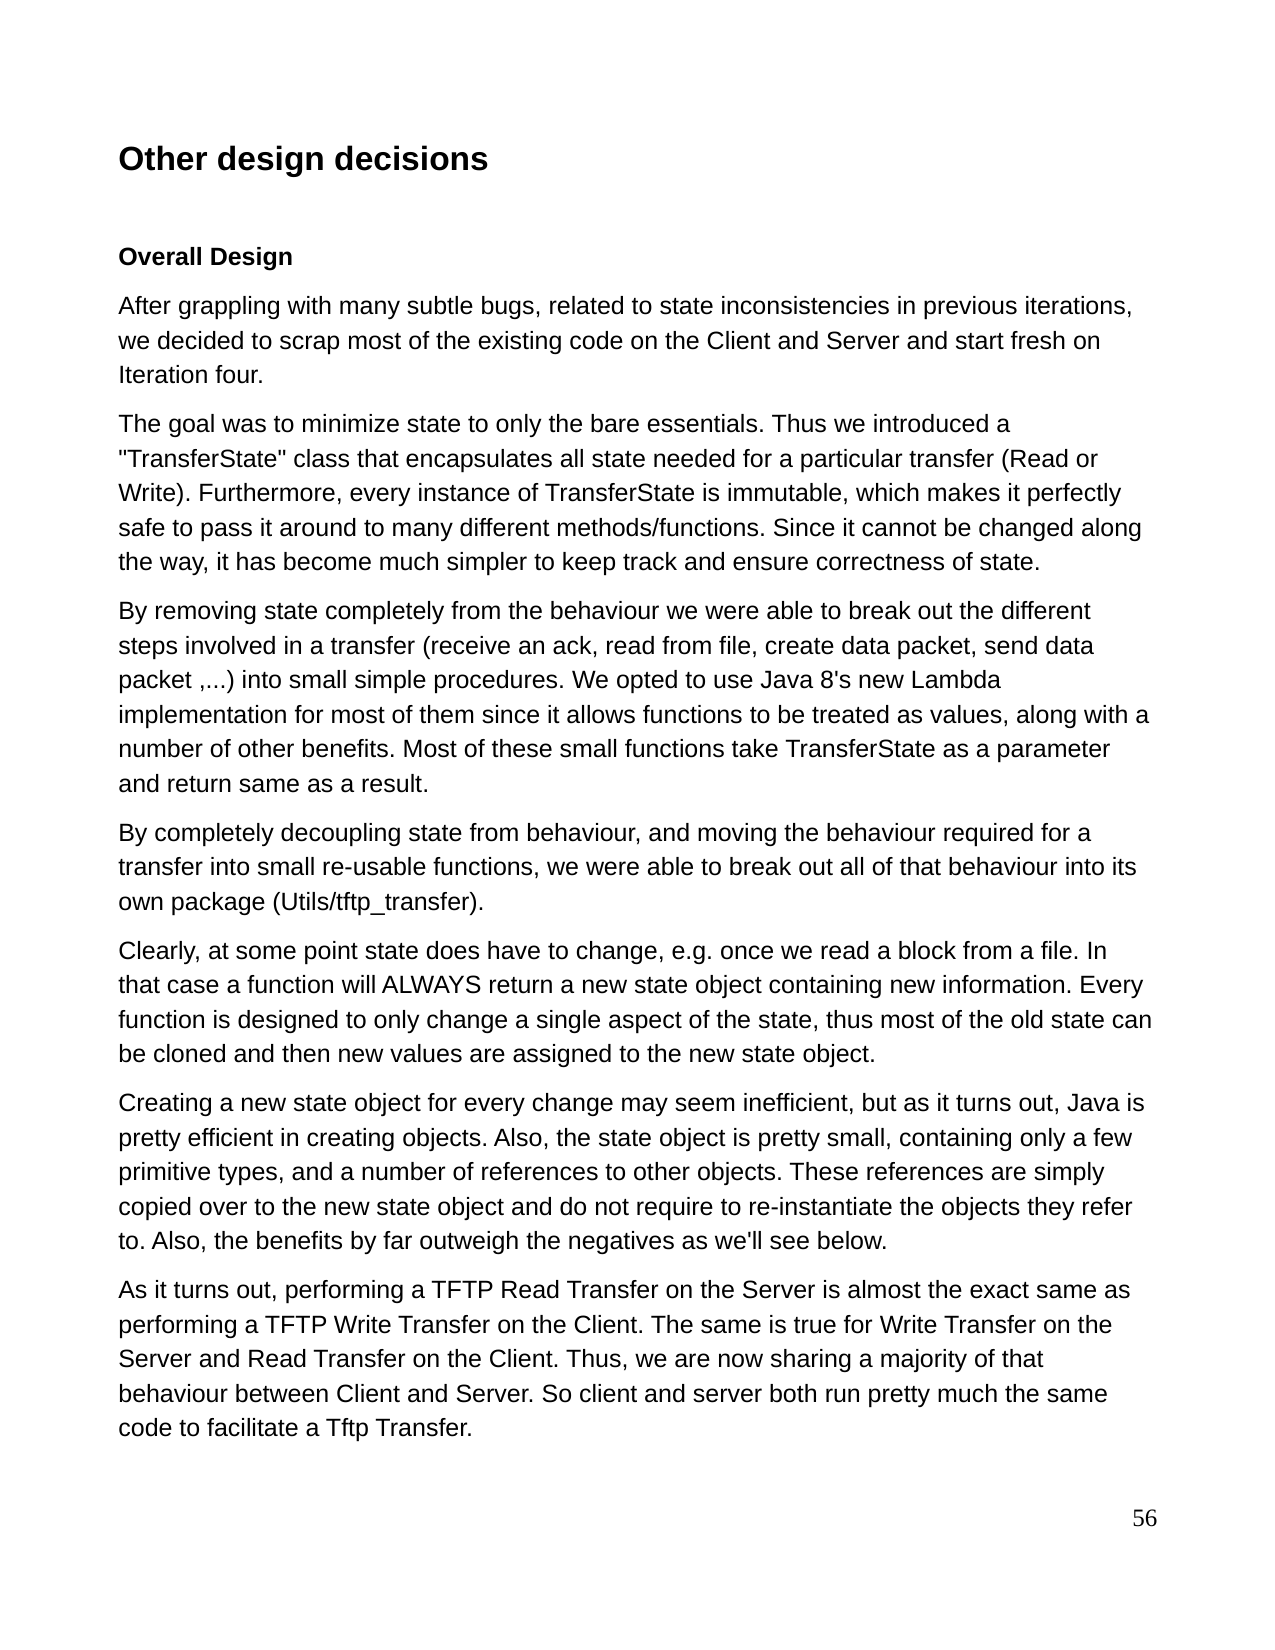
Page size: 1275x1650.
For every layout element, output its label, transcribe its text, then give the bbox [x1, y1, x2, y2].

text After grappling with many subtle bugs, related to state inconsistencies in previous iterations, we decided to scrap most of the existing code on the Client and Server and start fresh on Iteration four. [118, 291, 1157, 389]
text Clearly, at some point state does have to change, e.g. once we read a block from a file. In that case a function will ALWAYS return a new state object containing new information. Every function is designed to only change a single aspect of the state, thus most of the old state can be cloned and then new values are assigned to the new state object. [118, 936, 1157, 1068]
text By completely decoupling state from behaviour, and moving the behaviour required for a transfer into small re-usable functions, we were able to break out all of that behaviour into its own package (Utils/tftp_transfer). [118, 818, 1157, 915]
text Overall Design [118, 242, 1157, 271]
text As it turns out, performing a TFTP Read Transfer on the Server is almost the exact same as performing a TFTP Write Transfer on the Client. The same is true for Write Transfer on the Server and Read Transfer on the Client. Thus, we are now sharing a majority of that behaviour between Client and Server. So client and server both run pretty much the same code to facilitate a Tftp Transfer. [118, 1275, 1157, 1442]
subtitle Other design decisions [118, 139, 1157, 178]
text By removing state completely from the behaviour we were able to break out the different steps involved in a transfer (receive an ack, read from file, create data packet, send data packet ,...) into small simple procedures. We opted to use Java 8's new Lambda implementation for most of them since it allows functions to be treated as values, along with a number of other benefits. Most of these small functions take TransferState as a parameter and return same as a result. [118, 596, 1157, 797]
text The goal was to minimize state to only the bare essentials. Thus we introduced a "TransferState" class that encapsulates all state needed for a particular transfer (Read or Write). Furthermore, every instance of TransferState is immutable, which makes it perfectly safe to pass it around to many different methods/functions. Since it cannot be changed along the way, it has become much simpler to keep track and ensure correctness of state. [118, 409, 1157, 576]
text Creating a new state object for every change may seem inefficient, but as it turns out, Java is pretty efficient in creating objects. Also, the state object is pretty small, containing only a few primitive types, and a number of references to other objects. These references are simply copied over to the new state object and do not require to re-instantiate the objects they refer to. Also, the benefits by far outweigh the negatives as we'll see below. [118, 1088, 1157, 1255]
